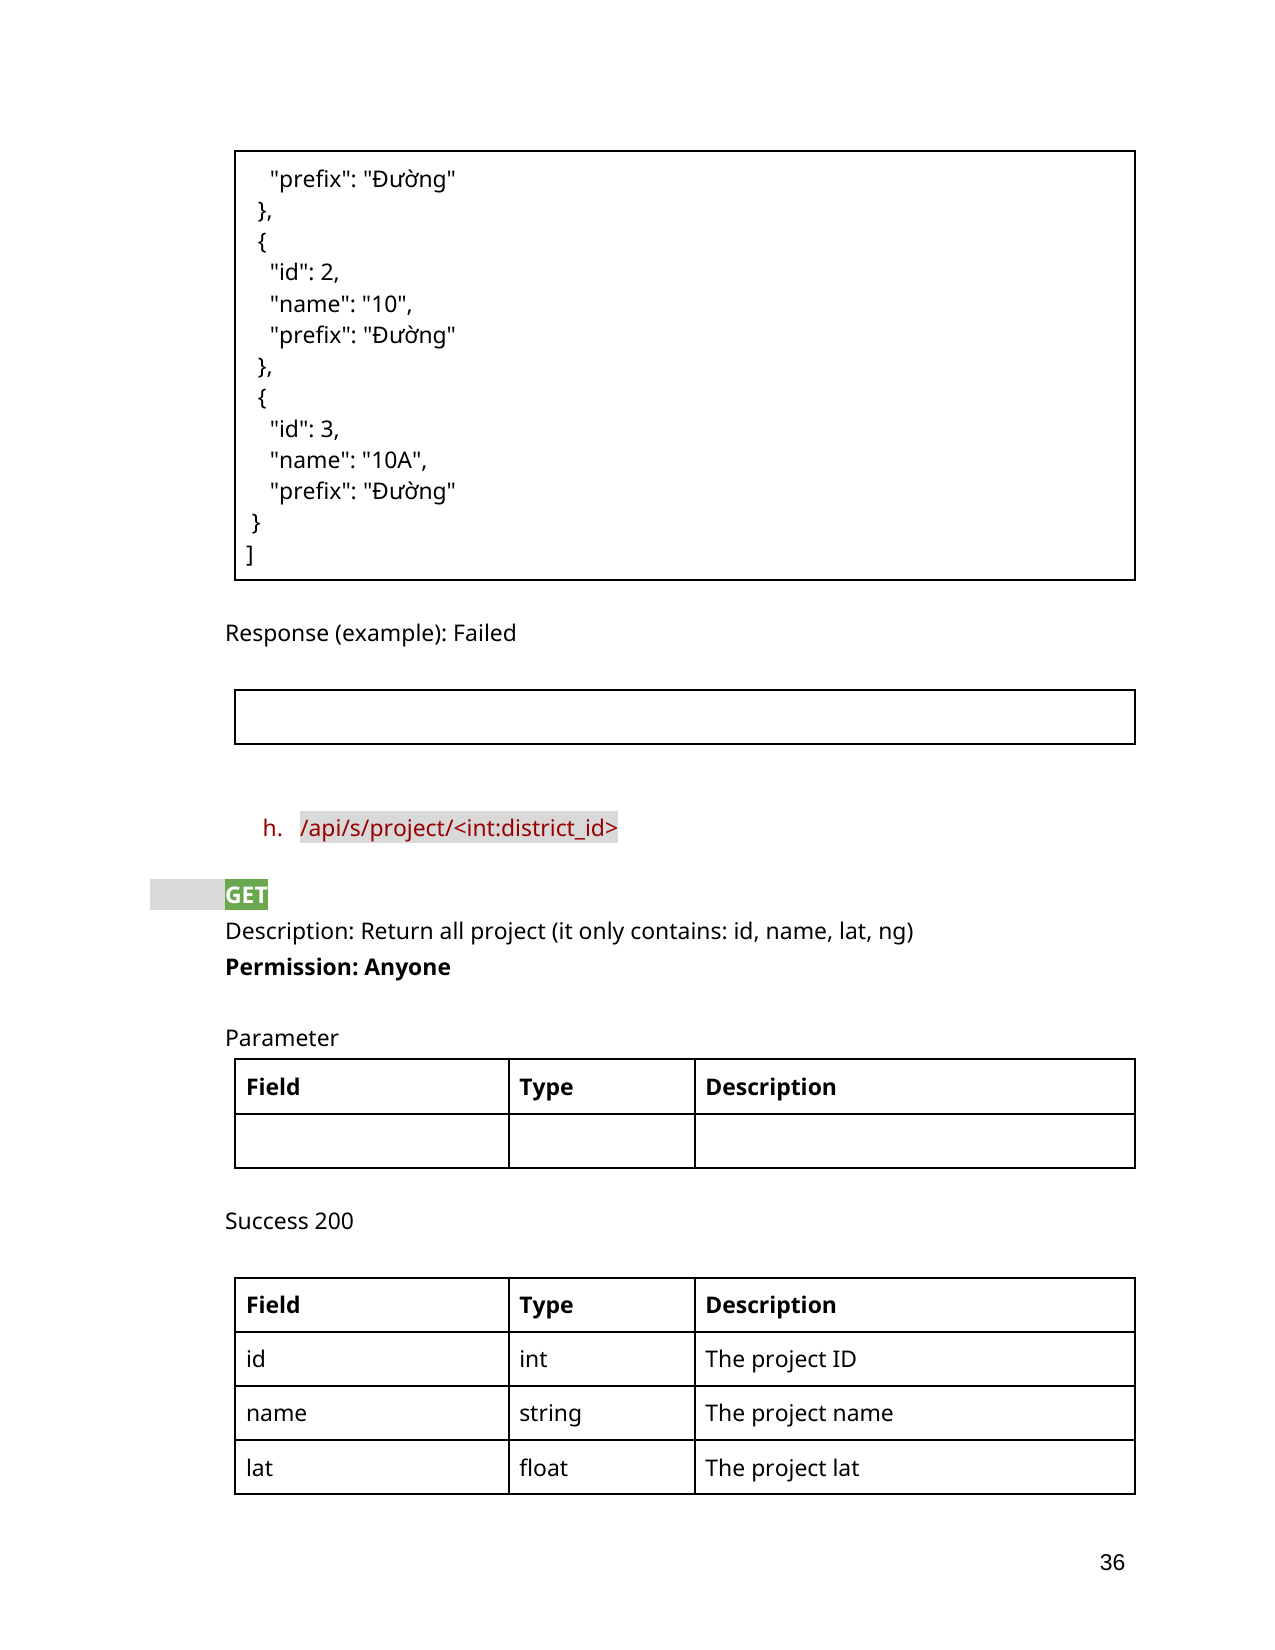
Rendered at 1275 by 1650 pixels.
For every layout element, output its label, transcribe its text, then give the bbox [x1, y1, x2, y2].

table_cell [236, 1115, 508, 1167]
table_header Field [236, 1279, 508, 1331]
text Response (example): Failed [225, 617, 1125, 648]
text Permission: Anyone [225, 951, 1125, 982]
text Success 200 [225, 1205, 1125, 1236]
table_cell lat [236, 1441, 508, 1493]
text GET [150, 879, 1125, 910]
table_cell name [236, 1387, 508, 1439]
table_header Type [510, 1060, 694, 1112]
subtitle /api/s/project/<int:district_id> [618, 811, 1125, 843]
table_cell The project name [696, 1387, 1134, 1439]
table_cell The project ID [696, 1333, 1134, 1385]
table_header Description [696, 1279, 1134, 1331]
subtitle /api/s/project/<int:district_id> [262, 811, 300, 843]
table_cell int [510, 1333, 694, 1385]
table_header Description [696, 1060, 1134, 1112]
table_header [236, 691, 1134, 743]
table_cell [510, 1115, 694, 1167]
table_header Field [236, 1060, 508, 1112]
table_cell [696, 1115, 1134, 1167]
table_cell The project lat [696, 1441, 1134, 1493]
table_header Type [510, 1279, 694, 1331]
table_cell float [510, 1441, 694, 1493]
text Description: Return all project (it only contains: id, name, lat, ng) [225, 914, 1125, 946]
table_cell string [510, 1387, 694, 1439]
text Parameter [225, 1022, 1125, 1054]
table_header "prefix": "Đường" }, { "id": 2, "name": "10", "prefix": "Đường" }, { "id": 3, "name": "10A", "prefix": "Đường" } ] [236, 152, 1134, 579]
table_cell id [236, 1333, 508, 1385]
